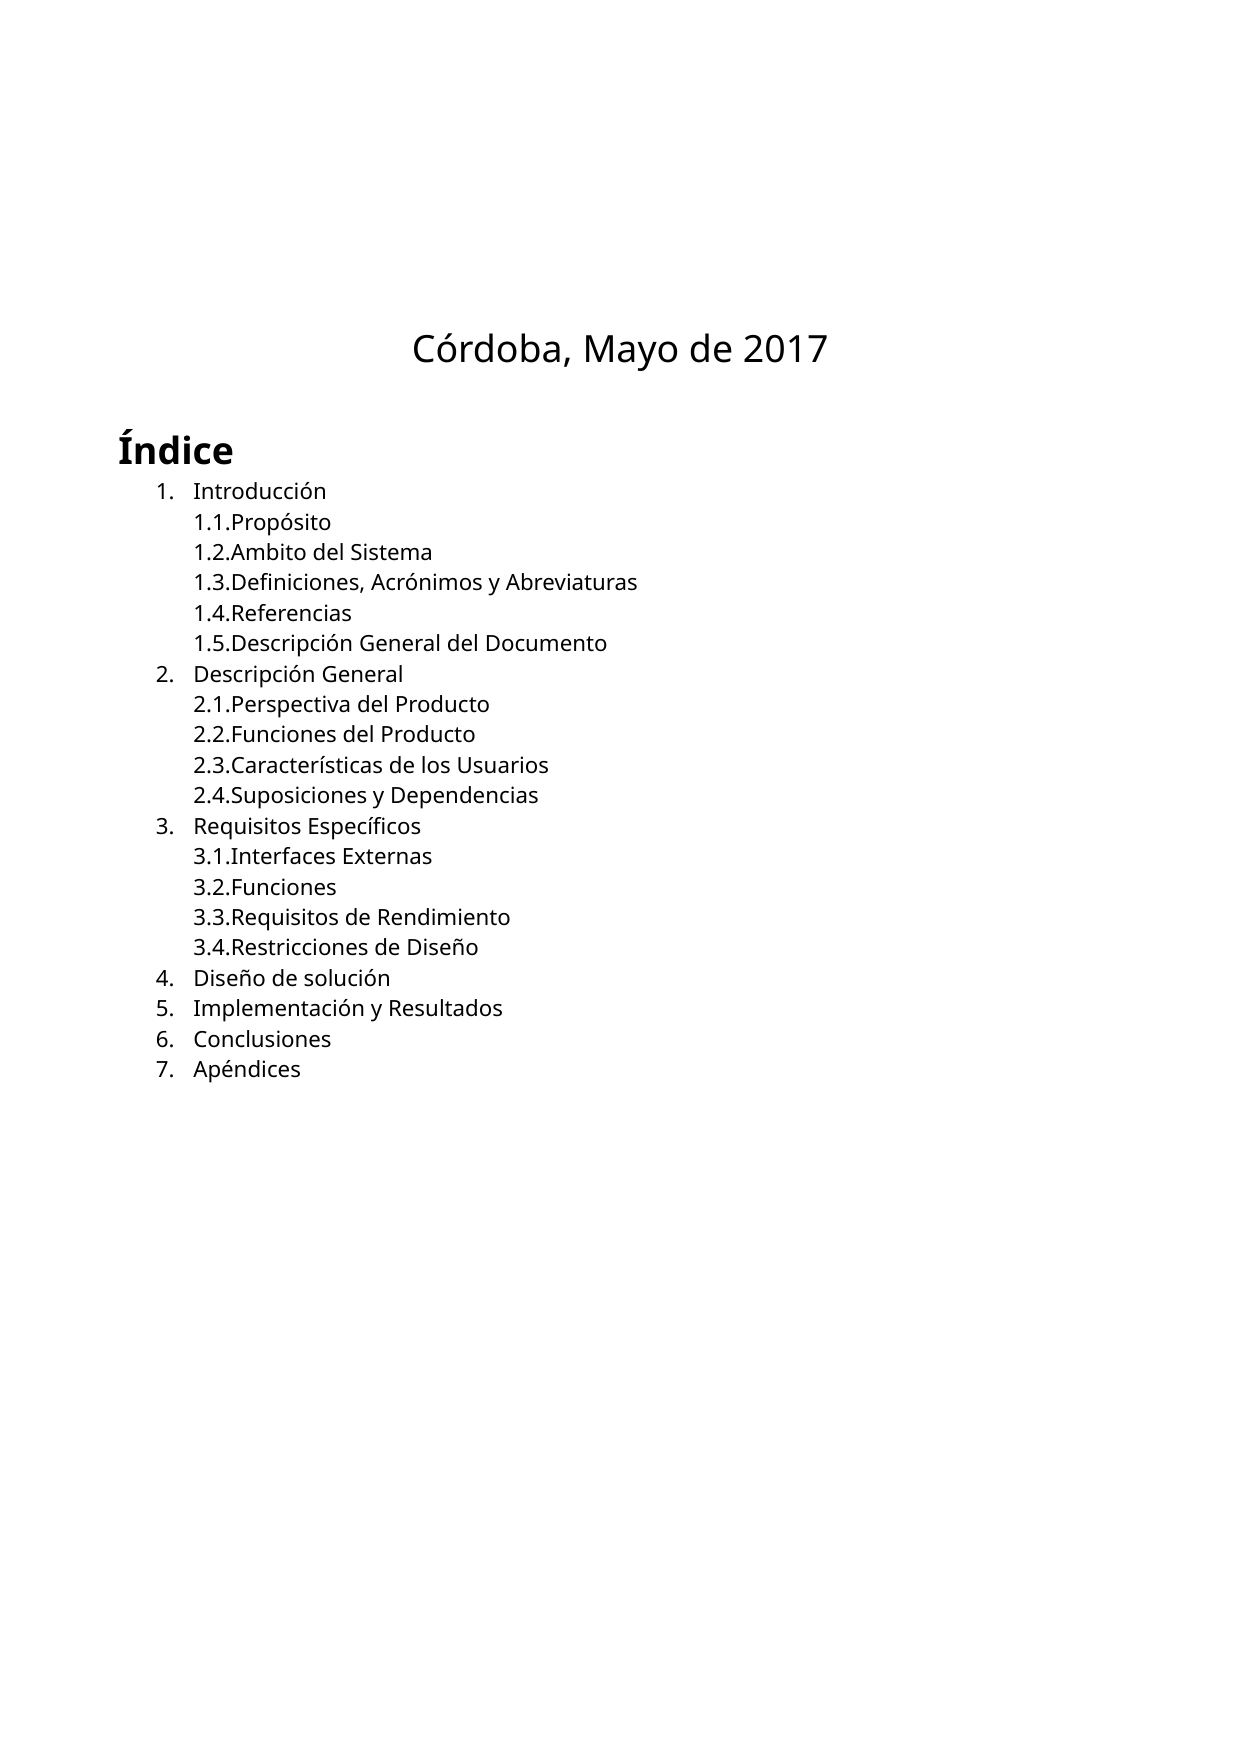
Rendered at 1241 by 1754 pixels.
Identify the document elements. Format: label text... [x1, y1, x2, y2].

text Córdoba, Mayo de 2017 [118, 322, 1122, 373]
list Referencias [193, 597, 1122, 628]
list Requisitos Específicos [156, 810, 1122, 841]
list Conclusiones [156, 1023, 1122, 1053]
list Apéndices [156, 1053, 1122, 1084]
list Suposiciones y Dependencias [193, 780, 1122, 810]
list Restricciones de Diseño [193, 932, 1122, 962]
list Características de los Usuarios [193, 749, 1122, 780]
list Descripción General [156, 658, 1122, 688]
list Interfaces Externas [193, 841, 1122, 871]
list Descripción General del Documento [193, 628, 1122, 658]
list Diseño de solución [156, 962, 1122, 993]
list Funciones del Producto [193, 719, 1122, 749]
list Funciones [193, 871, 1122, 901]
list Introducción [156, 476, 1122, 506]
list Requisitos de Rendimiento [193, 901, 1122, 932]
list Perspectiva del Producto [193, 688, 1122, 719]
list Definiciones, Acrónimos y Abreviaturas [193, 567, 1122, 597]
text Índice [118, 424, 1122, 476]
list Propósito [193, 506, 1122, 536]
list Implementación y Resultados [156, 993, 1122, 1023]
list Ambito del Sistema [193, 536, 1122, 567]
